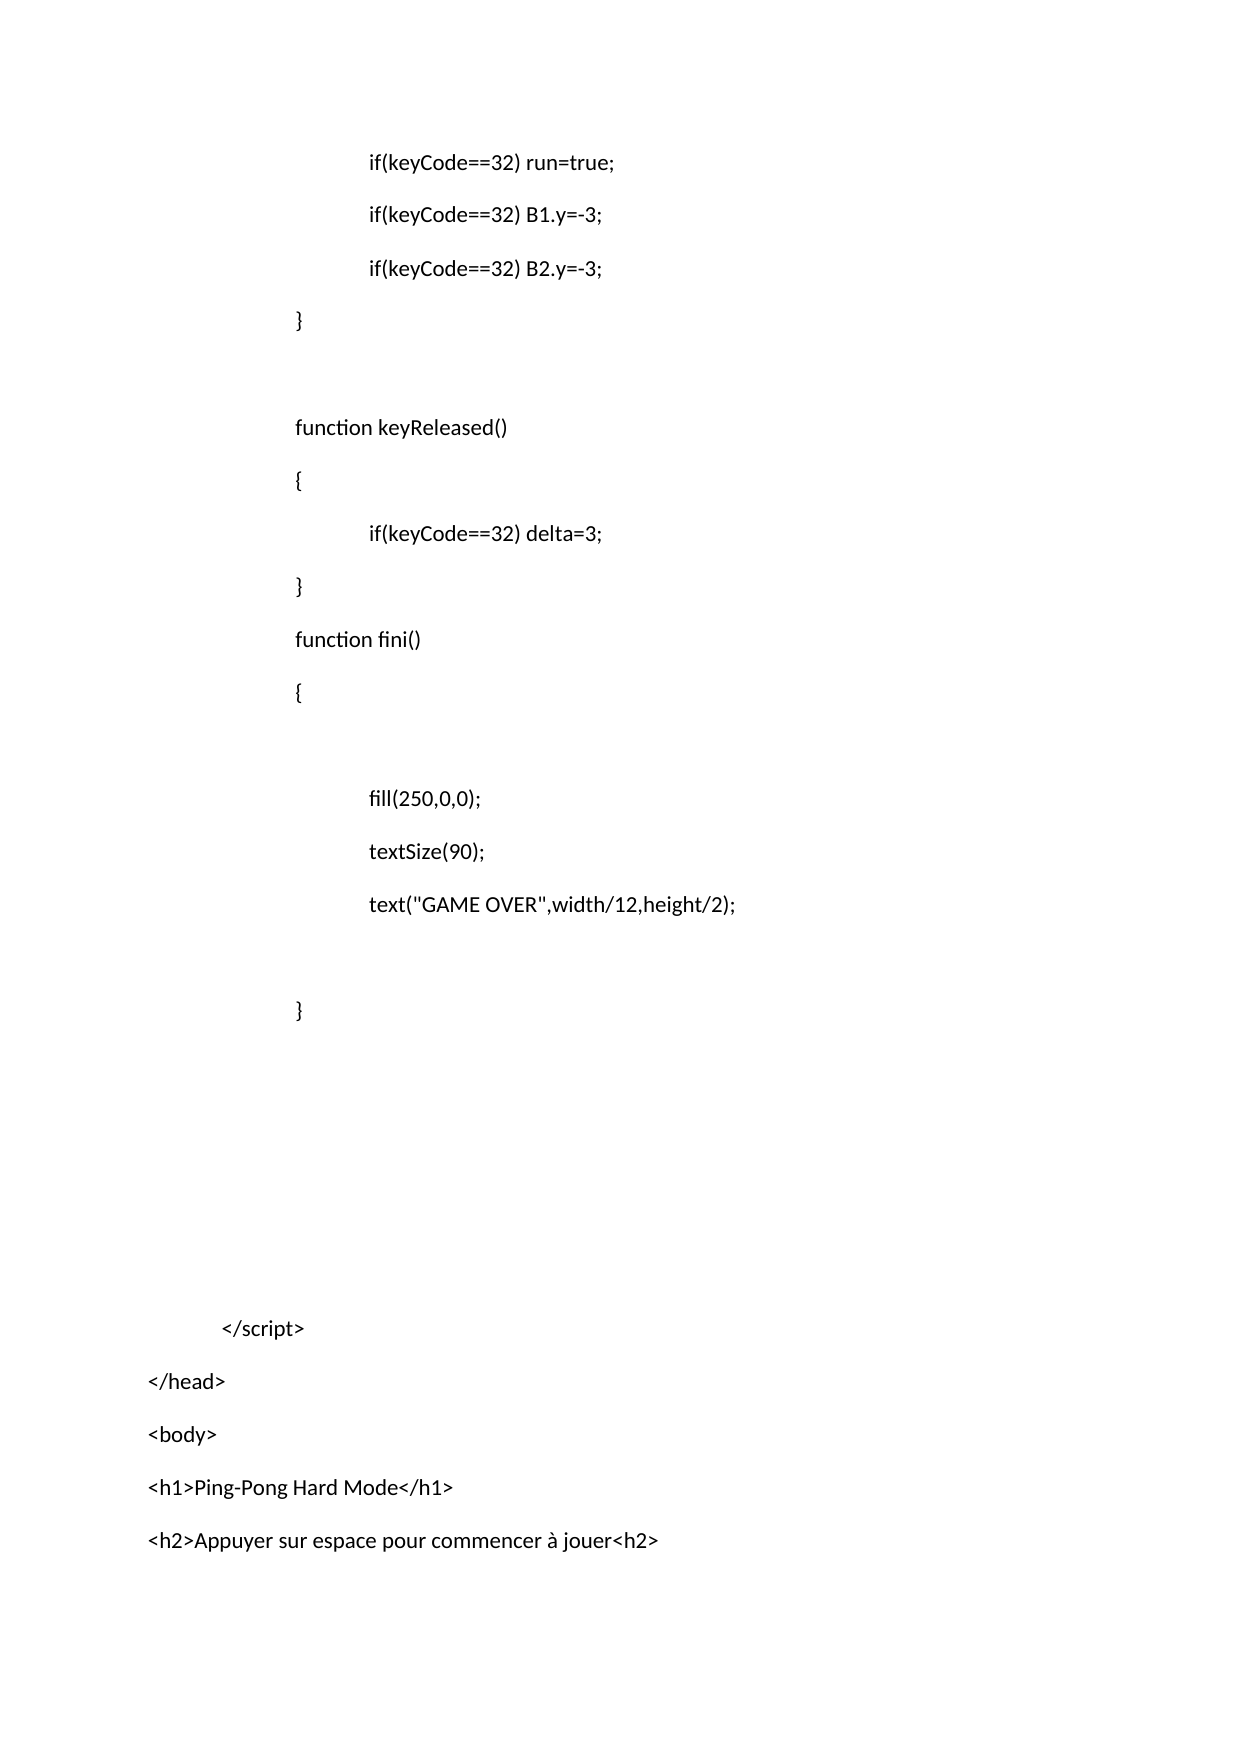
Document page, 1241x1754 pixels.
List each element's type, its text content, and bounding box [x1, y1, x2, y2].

text </script> [148, 1314, 1093, 1342]
text { [148, 678, 1093, 706]
text function fini() [148, 625, 1093, 653]
text if(keyCode==32) B1.y=-3; [148, 201, 1093, 229]
text text("GAME OVER",width/12,height/2); [148, 890, 1093, 918]
text function keyReleased() [148, 413, 1093, 441]
text if(keyCode==32) B2.y=-3; [148, 254, 1093, 282]
text <h1>Ping-Pong Hard Mode</h1> [148, 1473, 1093, 1501]
text fill(250,0,0); [148, 784, 1093, 812]
text textSize(90); [148, 837, 1093, 865]
text { [148, 466, 1093, 494]
text if(keyCode==32) run=true; [148, 148, 1093, 176]
text } [148, 307, 1093, 335]
text if(keyCode==32) delta=3; [148, 519, 1093, 547]
text </head> [148, 1367, 1093, 1395]
text <body> [148, 1420, 1093, 1448]
text <h2>Appuyer sur espace pour commencer à jouer<h2> [148, 1526, 1093, 1554]
text } [148, 572, 1093, 600]
text } [148, 996, 1093, 1024]
